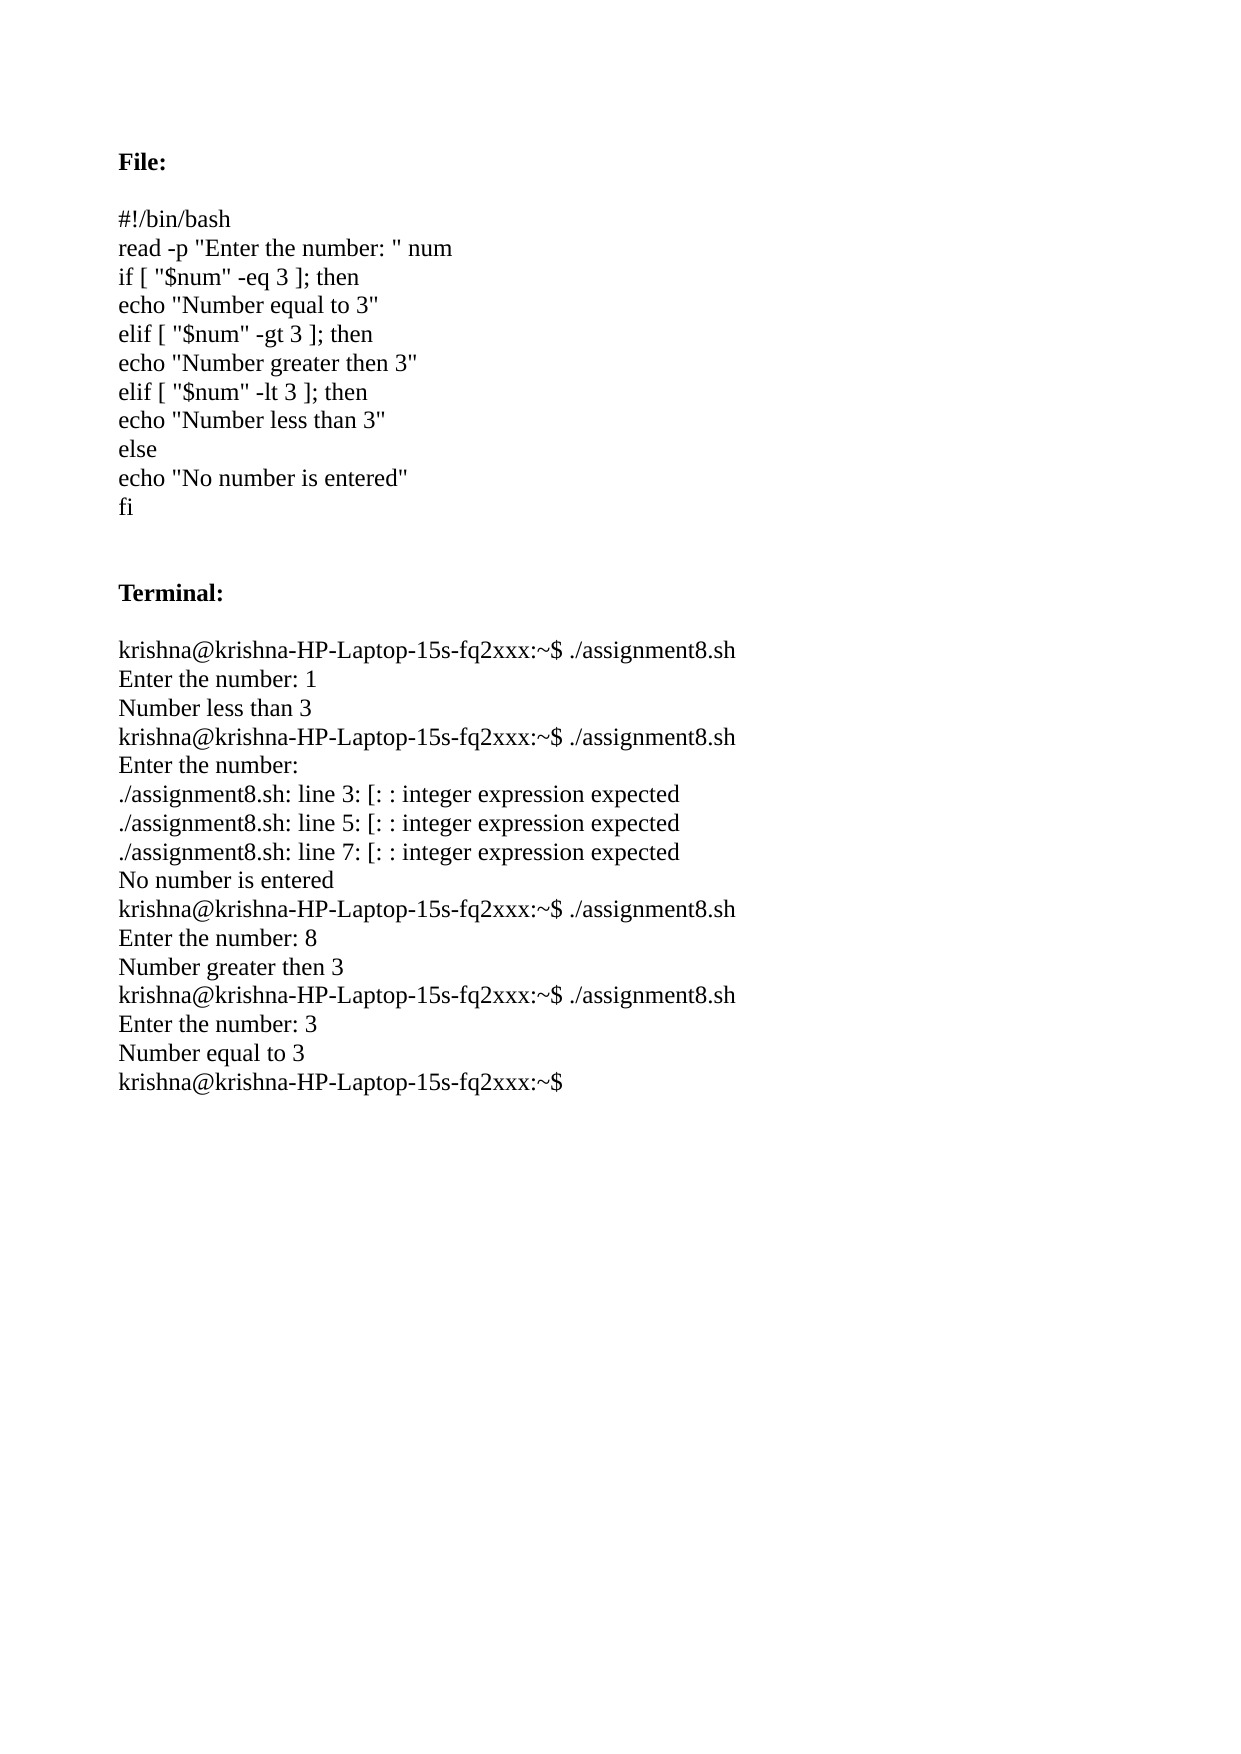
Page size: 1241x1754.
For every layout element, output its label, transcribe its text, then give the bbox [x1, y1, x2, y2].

text elif [ "$num" -lt 3 ]; then [118, 377, 1122, 406]
text elif [ "$num" -gt 3 ]; then [118, 319, 1122, 348]
text Terminal: [118, 578, 1122, 607]
text fi [118, 492, 1122, 521]
text Number less than 3 [118, 693, 1122, 722]
text Number greater then 3 [118, 952, 1122, 981]
text echo "Number less than 3" [118, 406, 1122, 434]
text ./assignment8.sh: line 5: [: : integer expression expected [118, 808, 1122, 837]
text echo "Number greater then 3" [118, 348, 1122, 377]
text Enter the number: 3 [118, 1009, 1122, 1038]
text krishna@krishna-HP-Laptop-15s-fq2xxx:~$ ./assignment8.sh [118, 981, 1122, 1009]
text else [118, 434, 1122, 463]
text krishna@krishna-HP-Laptop-15s-fq2xxx:~$ ./assignment8.sh [118, 636, 1122, 664]
text ./assignment8.sh: line 7: [: : integer expression expected [118, 837, 1122, 866]
text Enter the number: 8 [118, 923, 1122, 952]
text echo "No number is entered" [118, 463, 1122, 492]
text Enter the number: 1 [118, 664, 1122, 693]
text #!/bin/bash [118, 204, 1122, 233]
text ./assignment8.sh: line 3: [: : integer expression expected [118, 779, 1122, 808]
text Enter the number: [118, 751, 1122, 779]
text krishna@krishna-HP-Laptop-15s-fq2xxx:~$ ./assignment8.sh [118, 894, 1122, 923]
text File: [118, 147, 1122, 176]
text echo "Number equal to 3" [118, 291, 1122, 319]
text Number equal to 3 [118, 1038, 1122, 1067]
text krishna@krishna-HP-Laptop-15s-fq2xxx:~$ ./assignment8.sh [118, 722, 1122, 751]
text krishna@krishna-HP-Laptop-15s-fq2xxx:~$ [118, 1067, 1122, 1096]
text No number is entered [118, 866, 1122, 894]
text read -p "Enter the number: " num [118, 233, 1122, 262]
text if [ "$num" -eq 3 ]; then [118, 262, 1122, 291]
